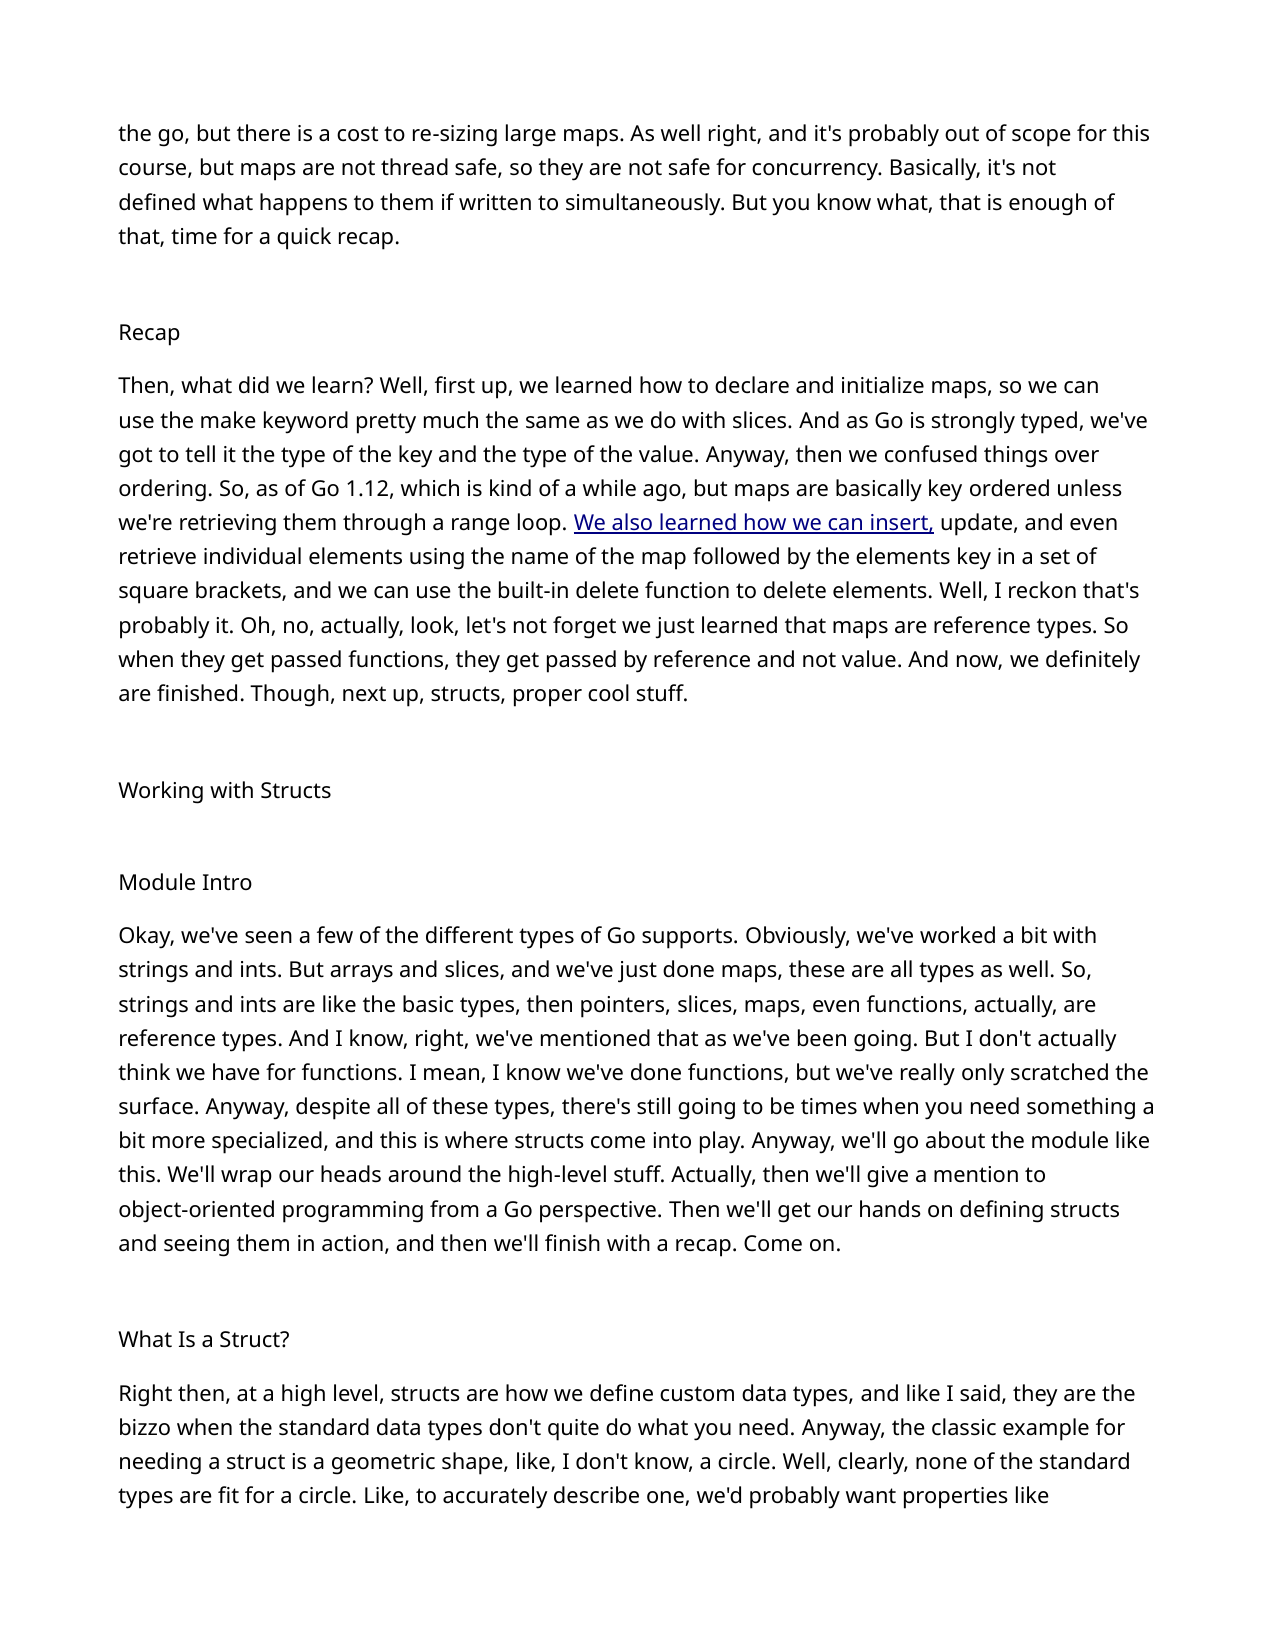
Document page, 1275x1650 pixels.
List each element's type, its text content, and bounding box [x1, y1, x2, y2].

text the go, but there is a cost to re‑sizing large maps. As well right, and it's probably out of scope for this course, but maps are not thread safe, so they are not safe for concurrency. Basically, it's not defined what happens to them if written to simultaneously. But you know what, that is enough of that, time for a quick recap. [118, 118, 1157, 250]
subtitle Module Intro [118, 867, 1157, 897]
text Then, what did we learn? Well, first up, we learned how to declare and initialize maps, so we can use the make keyword pretty much the same as we do with slices. And as Go is strongly typed, we've got to tell it the type of the key and the type of the value. Anyway, then we confused things over ordering. So, as of Go 1.12, which is kind of a while ago, but maps are basically key ordered unless we're retrieving them through a range loop. We also learned how we can insert, update, and even retrieve individual elements using the name of the map followed by the elements key in a set of square brackets, and we can use the built‑in delete function to delete elements. Well, I reckon that's probably it. Oh, no, actually, look, let's not forget we just learned that maps are reference types. So when they get passed functions, they get passed by reference and not value. And now, we definitely are finished. Though, next up, structs, proper cool stuff. [118, 371, 1157, 708]
subtitle What Is a Struct? [118, 1324, 1157, 1354]
text Right then, at a high level, structs are how we define custom data types, and like I said, they are the bizzo when the standard data types don't quite do what you need. Anyway, the classic example for needing a struct is a geometric shape, like, I don't know, a circle. Well, clearly, none of the standard types are fit for a circle. Like, to accurately describe one, we'd probably want properties like [118, 1378, 1157, 1510]
subtitle Recap [118, 317, 1157, 347]
subtitle Working with Structs [118, 775, 1157, 804]
text Okay, we've seen a few of the different types of Go supports. Obviously, we've worked a bit with strings and ints. But arrays and slices, and we've just done maps, these are all types as well. So, strings and ints are like the basic types, then pointers, slices, maps, even functions, actually, are reference types. And I know, right, we've mentioned that as we've been going. But I don't actually think we have for functions. I mean, I know we've done functions, but we've really only scratched the surface. Anyway, despite all of these types, there's still going to be times when you need something a bit more specialized, and this is where structs come into play. Anyway, we'll go about the module like this. We'll wrap our heads around the high‑level stuff. Actually, then we'll give a mention to object‑oriented programming from a Go perspective. Then we'll get our hands on defining structs and seeing them in action, and then we'll finish with a recap. Come on. [118, 920, 1157, 1257]
